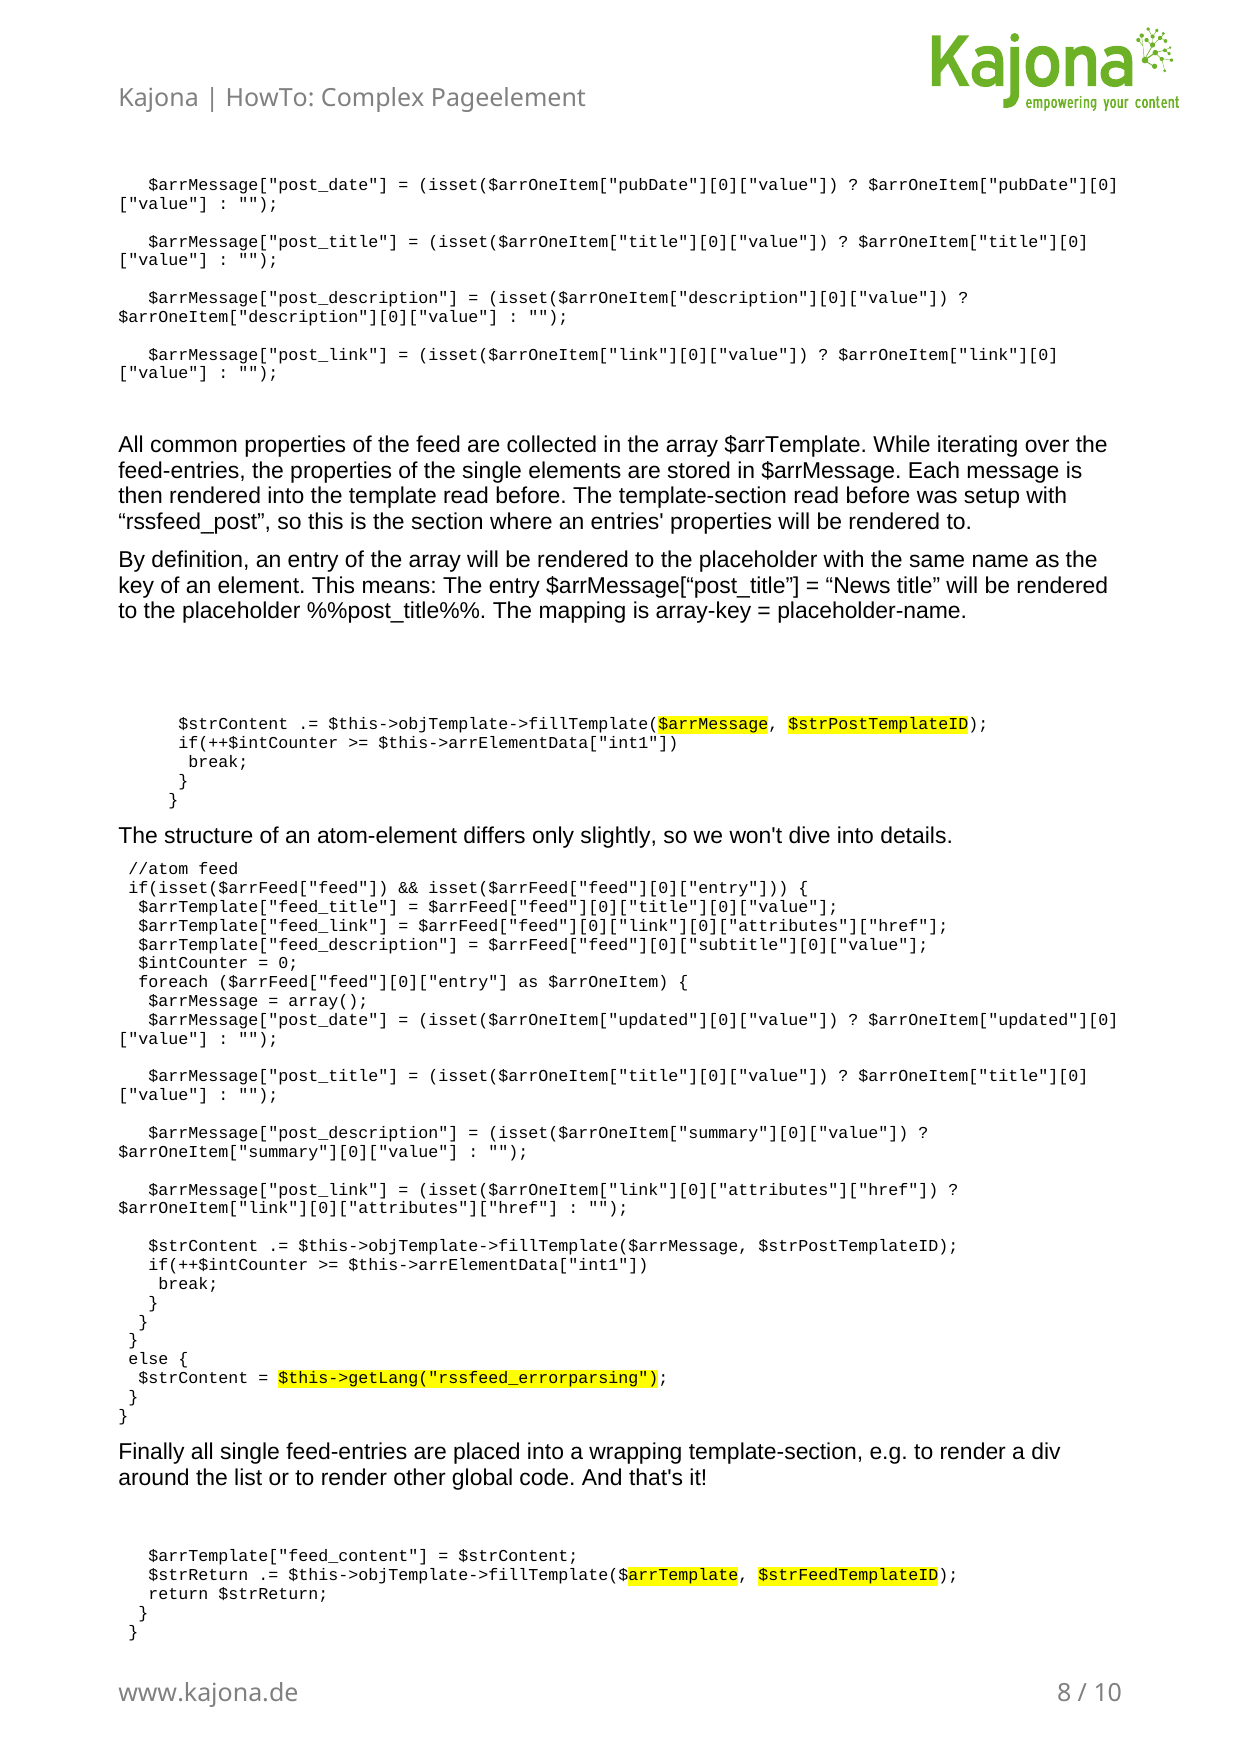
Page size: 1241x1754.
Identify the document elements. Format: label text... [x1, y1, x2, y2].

text //atom feed if(isset($arrFeed["feed"]) && isset($arrFeed["feed"][0]["entry"])) { $arrTemplate["feed_title"] = $arrFeed["feed"][0]["title"][0]["value"]; $arrTemplate["feed_link"] = $arrFeed["feed"][0]["link"][0]["attributes"]["href"]; $arrTemplate["feed_description"] = $arrFeed["feed"][0]["subtitle"][0]["value"]; $intCounter = 0; foreach ($arrFeed["feed"][0]["entry"] as $arrOneItem) { $arrMessage = array(); $arrMessage["post_date"] = (isset($arrOneItem["updated"][0]["value"]) ? $arrOneItem["updated"][0]["value"] : ""); $arrMessage["post_title"] = (isset($arrOneItem["title"][0]["value"]) ? $arrOneItem["title"][0]["value"] : ""); $arrMessage["post_description"] = (isset($arrOneItem["summary"][0]["value"]) ? $arrOneItem["summary"][0]["value"] : ""); $arrMessage["post_link"] = (isset($arrOneItem["link"][0]["attributes"]["href"]) ? $arrOneItem["link"][0]["attributes"]["href"] : ""); $strContent .= $this->objTemplate->fillTemplate($arrMessage, $strPostTemplateID); if(++$intCounter >= $this->arrElementData["int1"]) break; } } } else { $strContent = $this->getLang("rssfeed_errorparsing"); } } [118, 861, 1122, 1426]
text $strContent .= $this->objTemplate->fillTemplate($arrMessage, $strPostTemplateID); if(++$intCounter >= $this->arrElementData["int1"]) break; } } [118, 674, 1122, 810]
text The structure of an atom-element differs only slightly, so we won't dive into details. [118, 822, 1122, 848]
text By definition, an entry of the array will be rendered to the placeholder with the same name as the key of an element. This means: The entry $arrMessage[“post_title”] = “News title” will be rendered to the placeholder %%post_title%%. The mapping is array-key = placeholder-name. [118, 547, 1122, 623]
text $arrTemplate["feed_content"] = $strContent; $strReturn .= $this->objTemplate->fillTemplate($arrTemplate, $strFeedTemplateID); return $strReturn; } } [118, 1502, 1122, 1642]
text $arrMessage["post_date"] = (isset($arrOneItem["pubDate"][0]["value"]) ? $arrOneItem["pubDate"][0]["value"] : ""); $arrMessage["post_title"] = (isset($arrOneItem["title"][0]["value"]) ? $arrOneItem["title"][0]["value"] : ""); $arrMessage["post_description"] = (isset($arrOneItem["description"][0]["value"]) ? $arrOneItem["description"][0]["value"] : ""); $arrMessage["post_link"] = (isset($arrOneItem["link"][0]["value"]) ? $arrOneItem["link"][0]["value"] : ""); [118, 177, 1122, 384]
text All common properties of the feed are collected in the array $arrTemplate. While iterating over the feed-entries, the properties of the single elements are stored in $arrMessage. Each message is then rendered into the template read before. The template-section read before was setup with “rssfeed_post”, so this is the section where an entries' properties will be rendered to. [118, 432, 1122, 534]
text Finally all single feed-entries are placed into a wrapping template-section, e.g. to render a div around the list or to render other global code. And that's it! [118, 1439, 1122, 1490]
